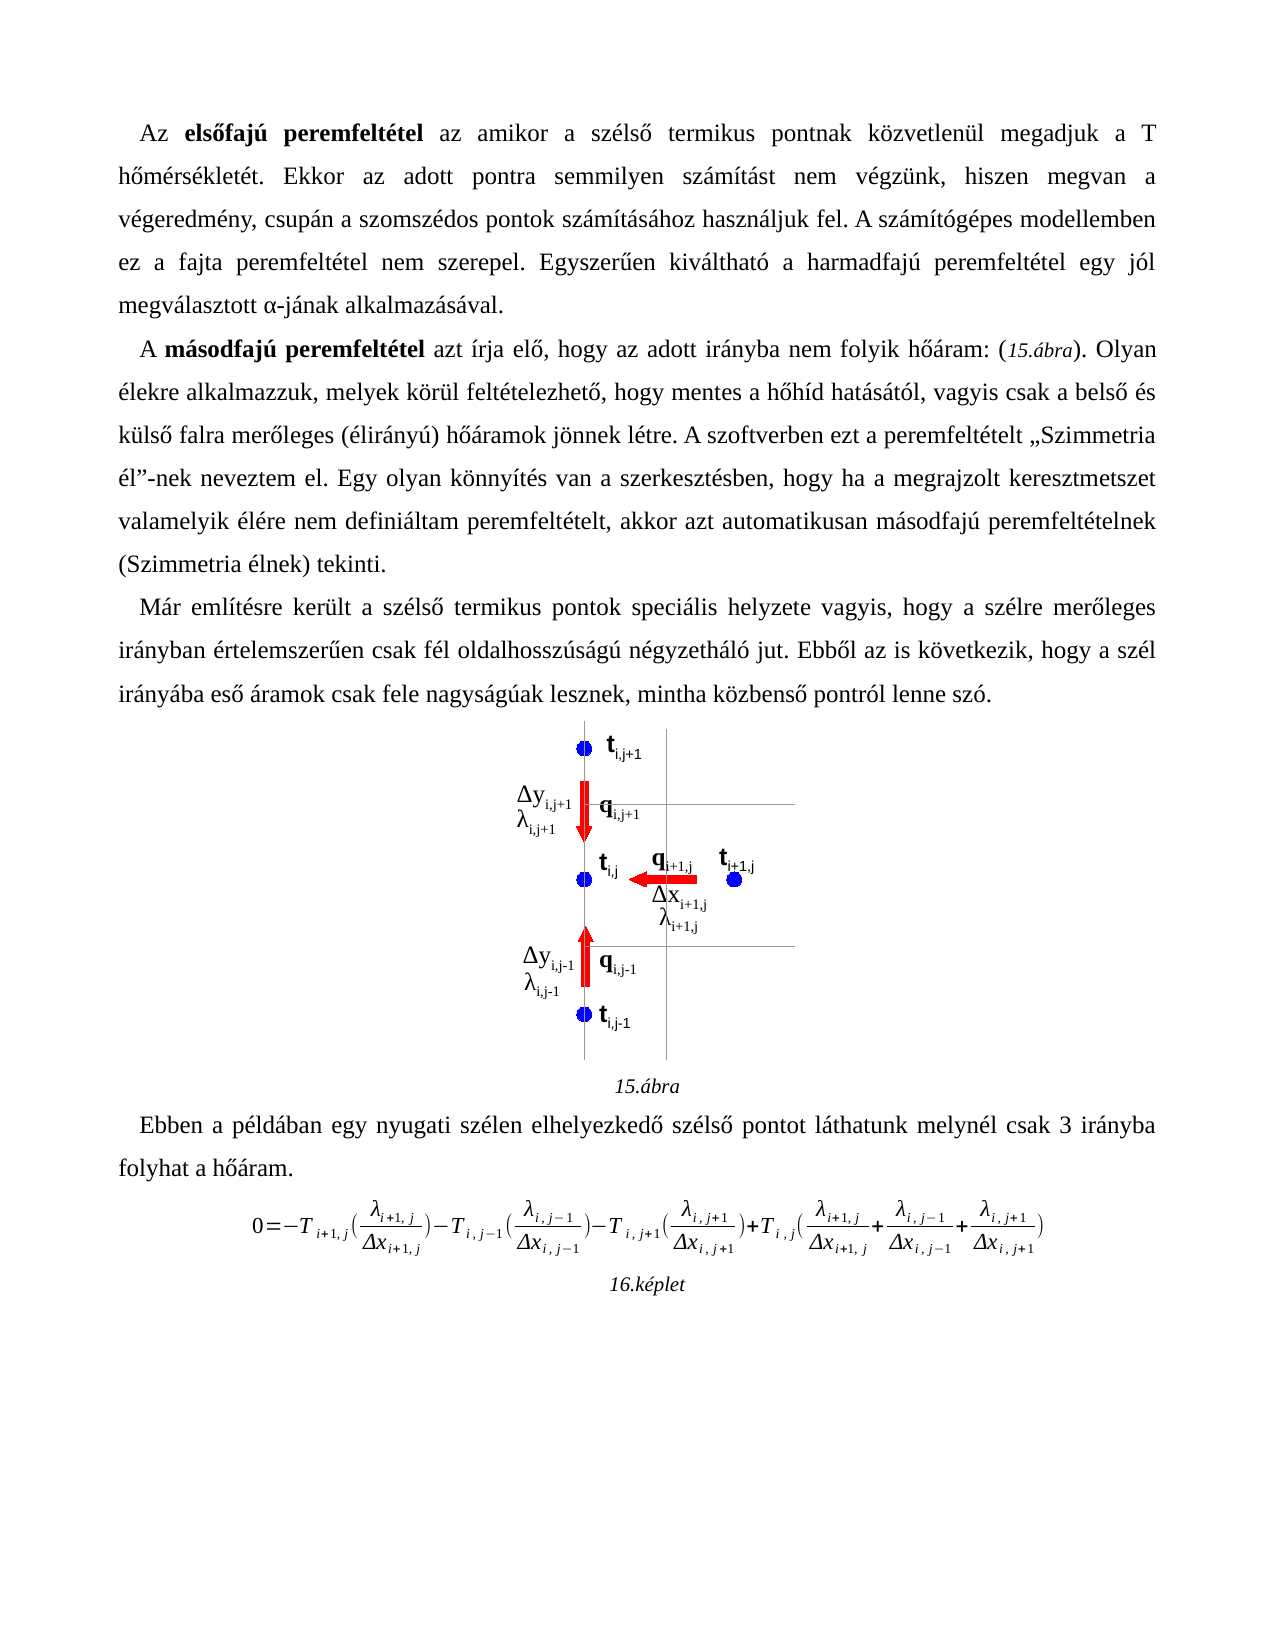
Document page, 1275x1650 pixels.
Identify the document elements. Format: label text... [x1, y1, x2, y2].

text 15.ábra [118, 1074, 1157, 1098]
text 16.képlet [118, 1271, 1157, 1296]
text Ebben a példában egy nyugati szélen elhelyezkedő szélső pontot láthatunk melynél csak 3 irányba folyhat a hőáram. [118, 1110, 1157, 1182]
text A másodfajú peremfeltétel azt írja elő, hogy az adott irányba nem folyik hőáram: (15.ábra). Olyan élekre alkalmazzuk, melyek körül feltételezhető, hogy mentes a hőhíd hatásától, vagyis csak a belső és külső falra merőleges (élirányú) hőáramok jönnek létre. A szoftverben ezt a peremfeltételt „Szimmetria él”-nek neveztem el. Egy olyan könnyítés van a szerkesztésben, hogy ha a megrajzolt keresztmetszet valamelyik élére nem definiáltam peremfeltételt, akkor azt automatikusan másodfajú peremfeltételnek (Szimmetria élnek) tekinti. [118, 334, 1157, 578]
text Az elsőfajú peremfeltétel az amikor a szélső termikus pontnak közvetlenül megadjuk a T hőmérsékletét. Ekkor az adott pontra semmilyen számítást nem végzünk, hiszen megvan a végeredmény, csupán a szomszédos pontok számításához használjuk fel. A számítógépes modellemben ez a fajta peremfeltétel nem szerepel. Egyszerűen kiváltható a harmadfajú peremfeltétel egy jól megválasztott α-jának alkalmazásával. [118, 118, 1157, 319]
text Már említésre került a szélső termikus pontok speciális helyzete vagyis, hogy a szélre merőleges irányban értelemszerűen csak fél oldalhosszúságú négyzetháló jut. Ebből az is következik, hogy a szél irányába eső áramok csak fele nagyságúak lesznek, mintha közbenső pontról lenne szó. [118, 592, 1157, 707]
